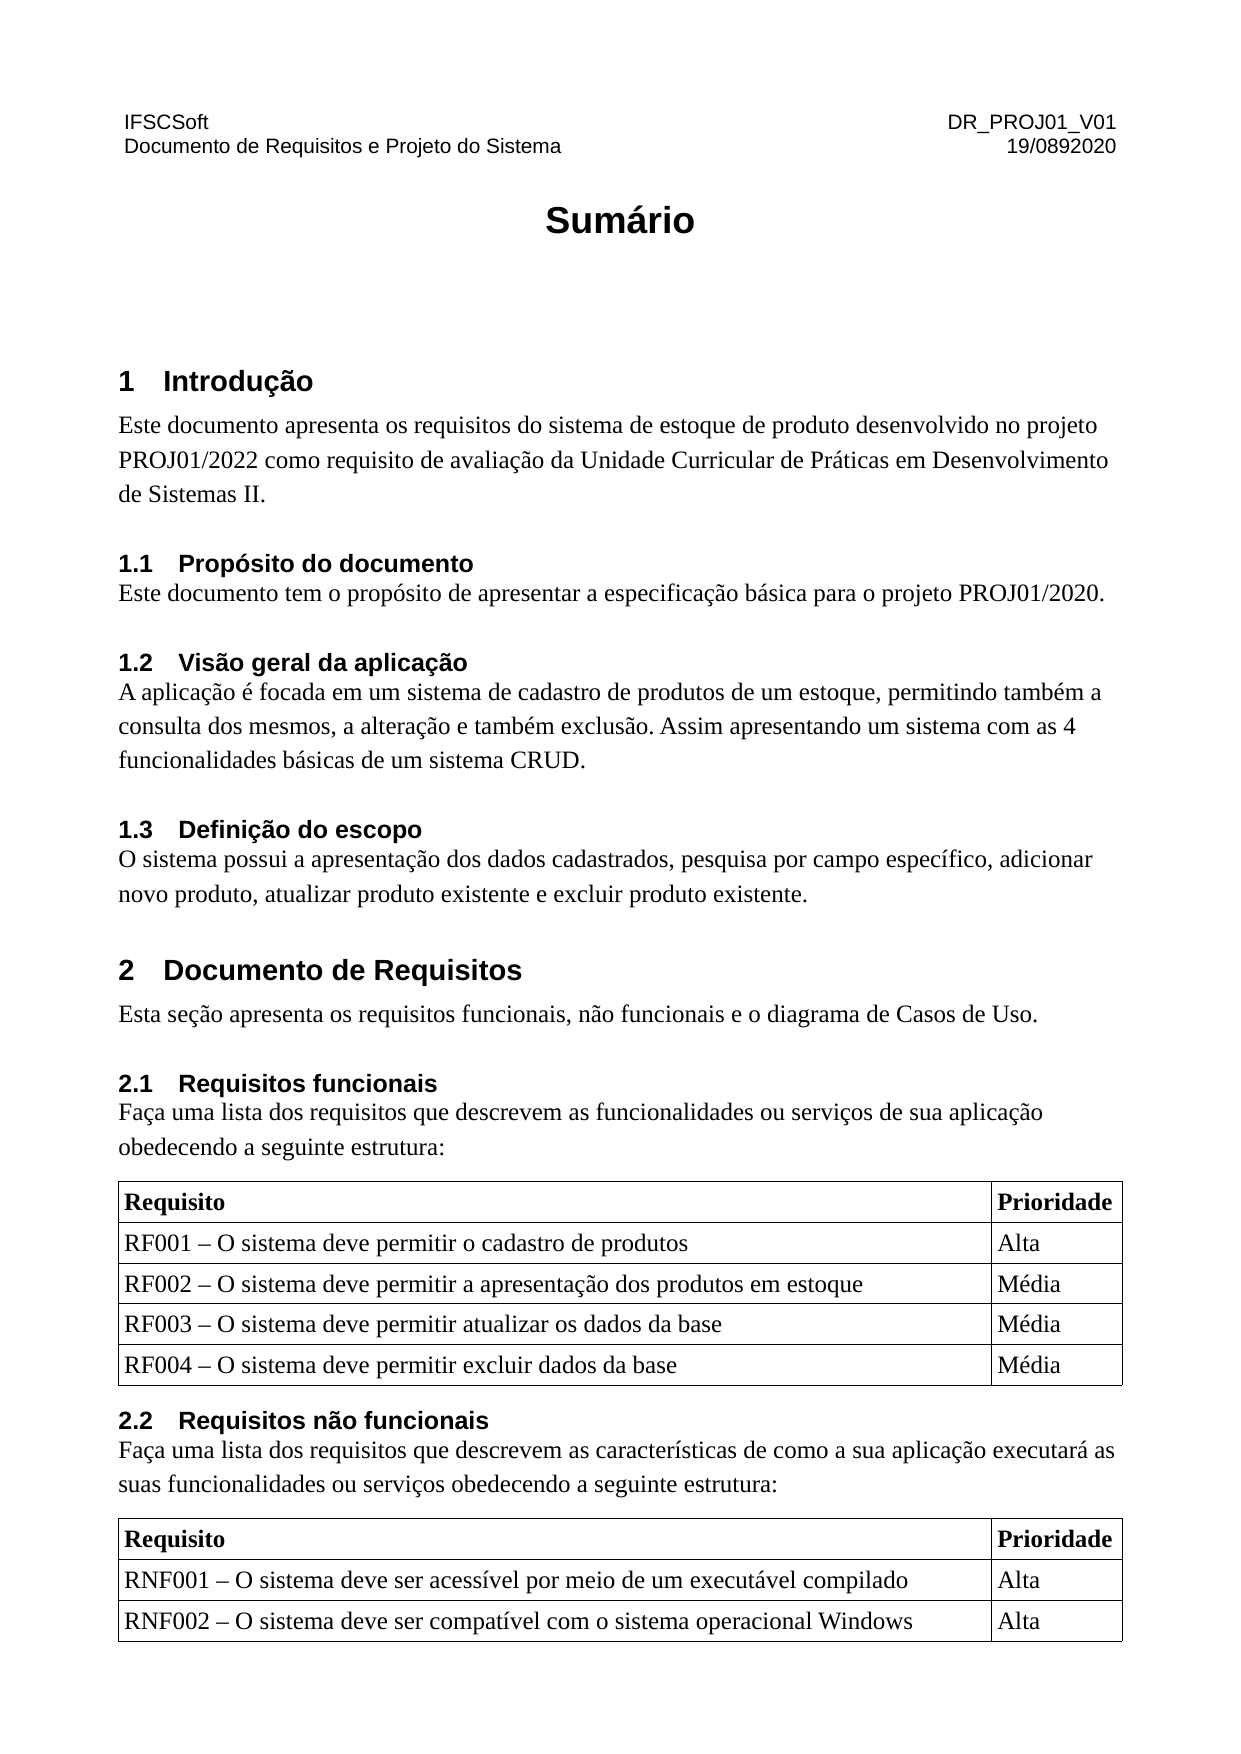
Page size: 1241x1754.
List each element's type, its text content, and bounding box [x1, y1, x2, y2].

table_header Requisito [119, 1519, 991, 1559]
text A aplicação é focada em um sistema de cadastro de produtos de um estoque, permitindo também a consulta dos mesmos, a alteração e também exclusão. Assim apresentando um sistema com as 4 funcionalidades básicas de um sistema CRUD. [118, 677, 1122, 774]
text O sistema possui a apresentação dos dados cadastrados, pesquisa por campo específico, adicionar novo produto, atualizar produto existente e excluir produto existente. [118, 844, 1122, 907]
text Este documento tem o propósito de apresentar a especificação básica para o projeto PROJ01/2020. [118, 578, 1122, 607]
table_cell RF002 – O sistema deve permitir a apresentação dos produtos em estoque [119, 1264, 991, 1303]
table_header Requisito [119, 1182, 991, 1222]
table_cell RNF002 – O sistema deve ser compatível com o sistema operacional Windows [119, 1601, 991, 1641]
table_cell Média [992, 1345, 1122, 1385]
table_cell RF001 – O sistema deve permitir o cadastro de produtos [119, 1223, 991, 1262]
subtitle Propósito do documento [118, 549, 1122, 578]
table_cell Média [992, 1304, 1122, 1344]
table_cell RNF001 – O sistema deve ser acessível por meio de um executável compilado [119, 1560, 991, 1600]
table_header Prioridade [992, 1519, 1122, 1559]
text Faça uma lista dos requisitos que descrevem as características de como a sua aplicação executará as suas funcionalidades ou serviços obedecendo a seguinte estrutura: [118, 1435, 1122, 1498]
subtitle Requisitos funcionais [118, 1069, 1122, 1097]
table_cell Média [992, 1264, 1122, 1303]
text Faça uma lista dos requisitos que descrevem as funcionalidades ou serviços de sua aplicação obedecendo a seguinte estrutura: [118, 1097, 1122, 1161]
subtitle Documento de Requisitos [118, 953, 1122, 986]
subtitle Introdução [118, 364, 1122, 398]
text Sumário [118, 198, 1122, 241]
subtitle Definição do escopo [118, 816, 1122, 844]
text Este documento apresenta os requisitos do sistema de estoque de produto desenvolvido no projeto PROJ01/2022 como requisito de avaliação da Unidade Curricular de Práticas em Desenvolvimento de Sistemas II. [118, 410, 1122, 508]
table_cell RF004 – O sistema deve permitir excluir dados da base [119, 1345, 991, 1385]
text Esta seção apresenta os requisitos funcionais, não funcionais e o diagrama de Casos de Uso. [118, 999, 1122, 1028]
table_cell Alta [992, 1560, 1122, 1600]
table_header Prioridade [992, 1182, 1122, 1222]
table_cell RF003 – O sistema deve permitir atualizar os dados da base [119, 1304, 991, 1344]
subtitle Requisitos não funcionais [118, 1406, 1122, 1435]
table_cell Alta [992, 1601, 1122, 1641]
table_cell Alta [992, 1223, 1122, 1262]
subtitle Visão geral da aplicação [118, 648, 1122, 677]
